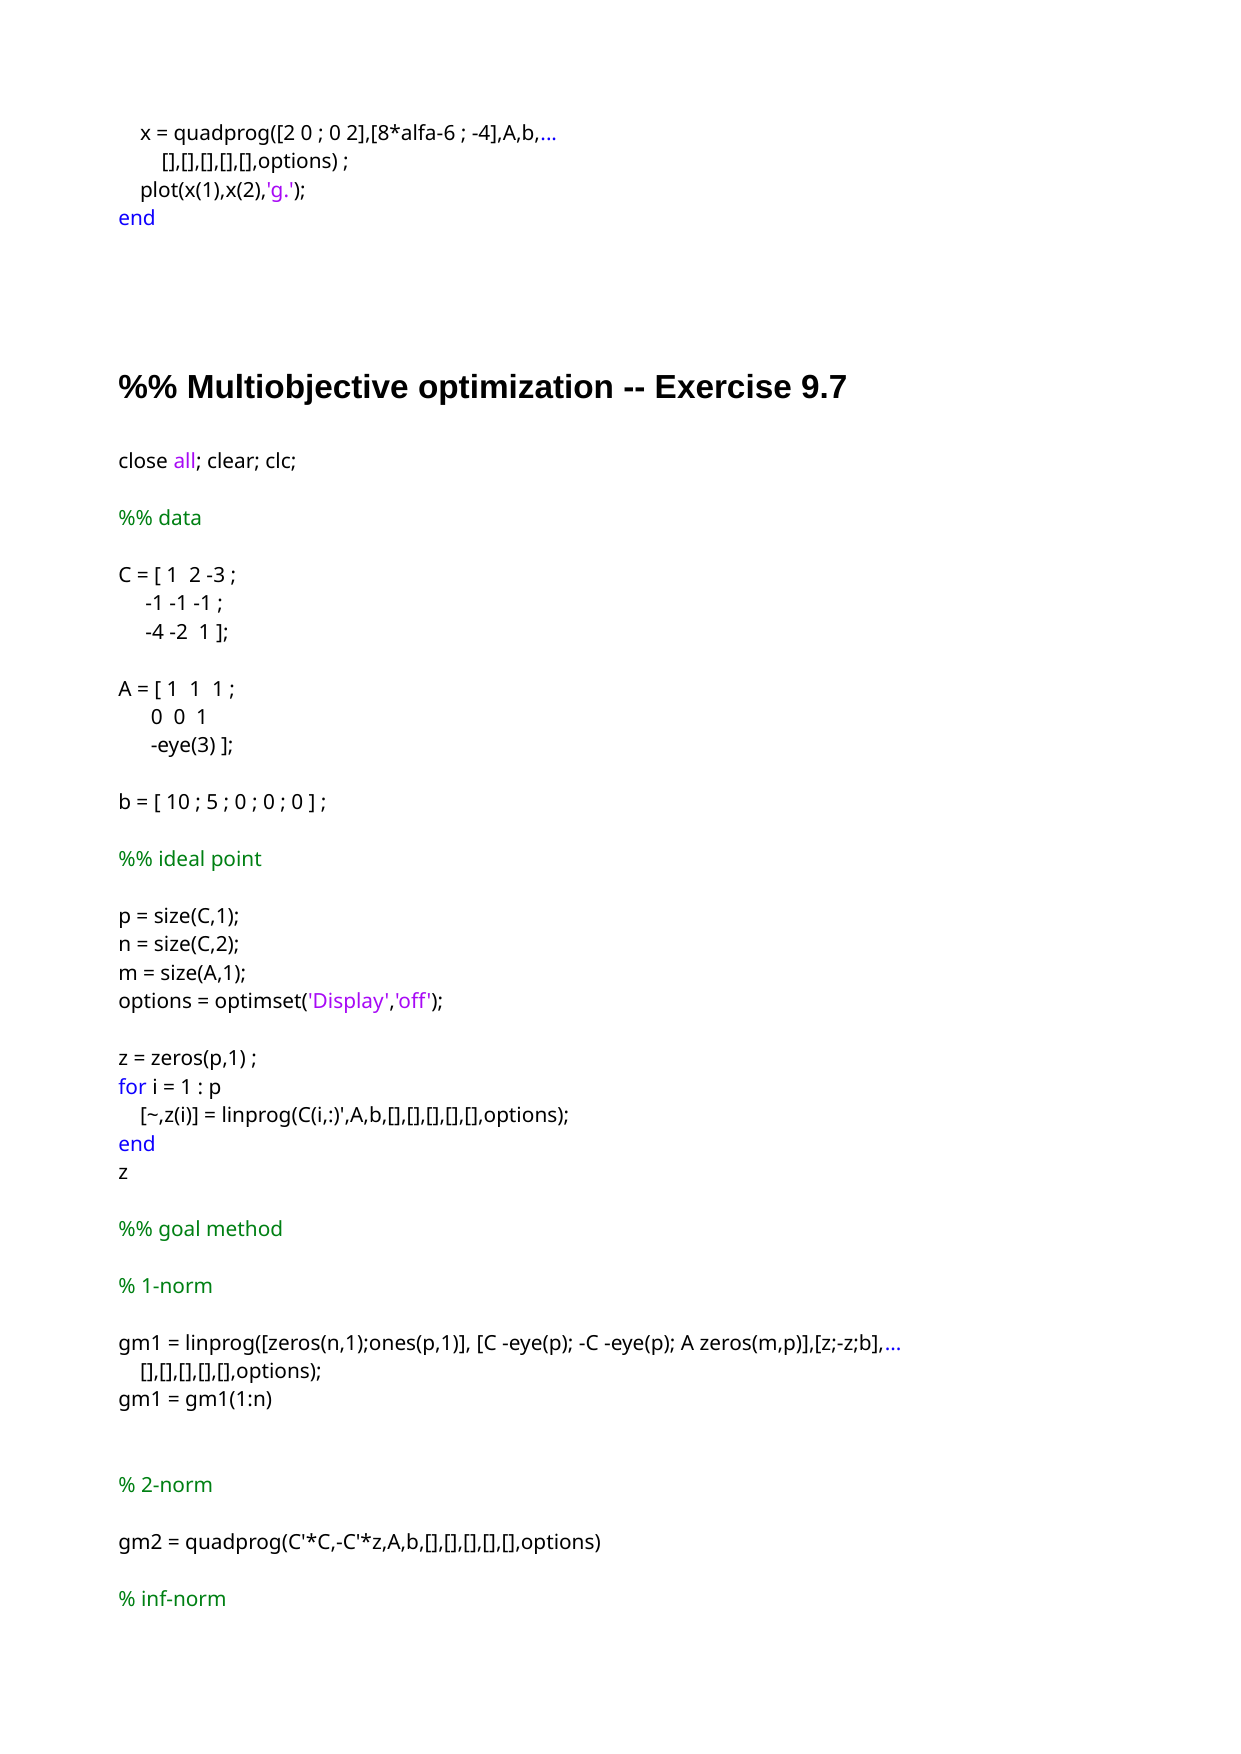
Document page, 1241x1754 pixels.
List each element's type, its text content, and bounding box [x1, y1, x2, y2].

text gm1 = linprog([zeros(n,1);ones(p,1)], [C -eye(p); -C -eye(p); A zeros(m,p)],[z;-z;b],... [118, 1328, 1122, 1356]
text [],[],[],[],[],options) ; [118, 147, 1122, 175]
text for i = 1 : p [118, 1072, 1122, 1100]
text % 1-norm [118, 1271, 1122, 1299]
text end [118, 1129, 1122, 1157]
text z [118, 1157, 1122, 1186]
text m = size(A,1); [118, 958, 1122, 986]
text A = [ 1 1 1 ; [118, 674, 1122, 702]
text p = size(C,1); [118, 901, 1122, 929]
text %% goal method [118, 1214, 1122, 1242]
text gm1 = gm1(1:n) [118, 1384, 1122, 1413]
text % inf-norm [118, 1584, 1122, 1612]
text x = quadprog([2 0 ; 0 2],[8*alfa-6 ; -4],A,b,... [118, 118, 1122, 147]
text 0 0 1 [118, 702, 1122, 731]
text gm2 = quadprog(C'*C,-C'*z,A,b,[],[],[],[],[],options) [118, 1527, 1122, 1555]
text end [118, 203, 1122, 232]
text options = optimset('Display','off'); [118, 986, 1122, 1015]
text %% ideal point [118, 844, 1122, 873]
text % 2-norm [118, 1470, 1122, 1498]
text n = size(C,2); [118, 929, 1122, 958]
text %% data [118, 503, 1122, 531]
text -eye(3) ]; [118, 731, 1122, 759]
text -4 -2 1 ]; [118, 617, 1122, 645]
text plot(x(1),x(2),'g.'); [118, 175, 1122, 203]
text -1 -1 -1 ; [118, 588, 1122, 617]
text z = zeros(p,1) ; [118, 1043, 1122, 1072]
text close all; clear; clc; [118, 446, 1122, 474]
text [~,z(i)] = linprog(C(i,:)',A,b,[],[],[],[],[],options); [118, 1100, 1122, 1129]
subtitle %% Multiobjective optimization -- Exercise 9.7 [118, 367, 1122, 405]
text [],[],[],[],[],options); [118, 1356, 1122, 1384]
text b = [ 10 ; 5 ; 0 ; 0 ; 0 ] ; [118, 787, 1122, 816]
text C = [ 1 2 -3 ; [118, 560, 1122, 588]
